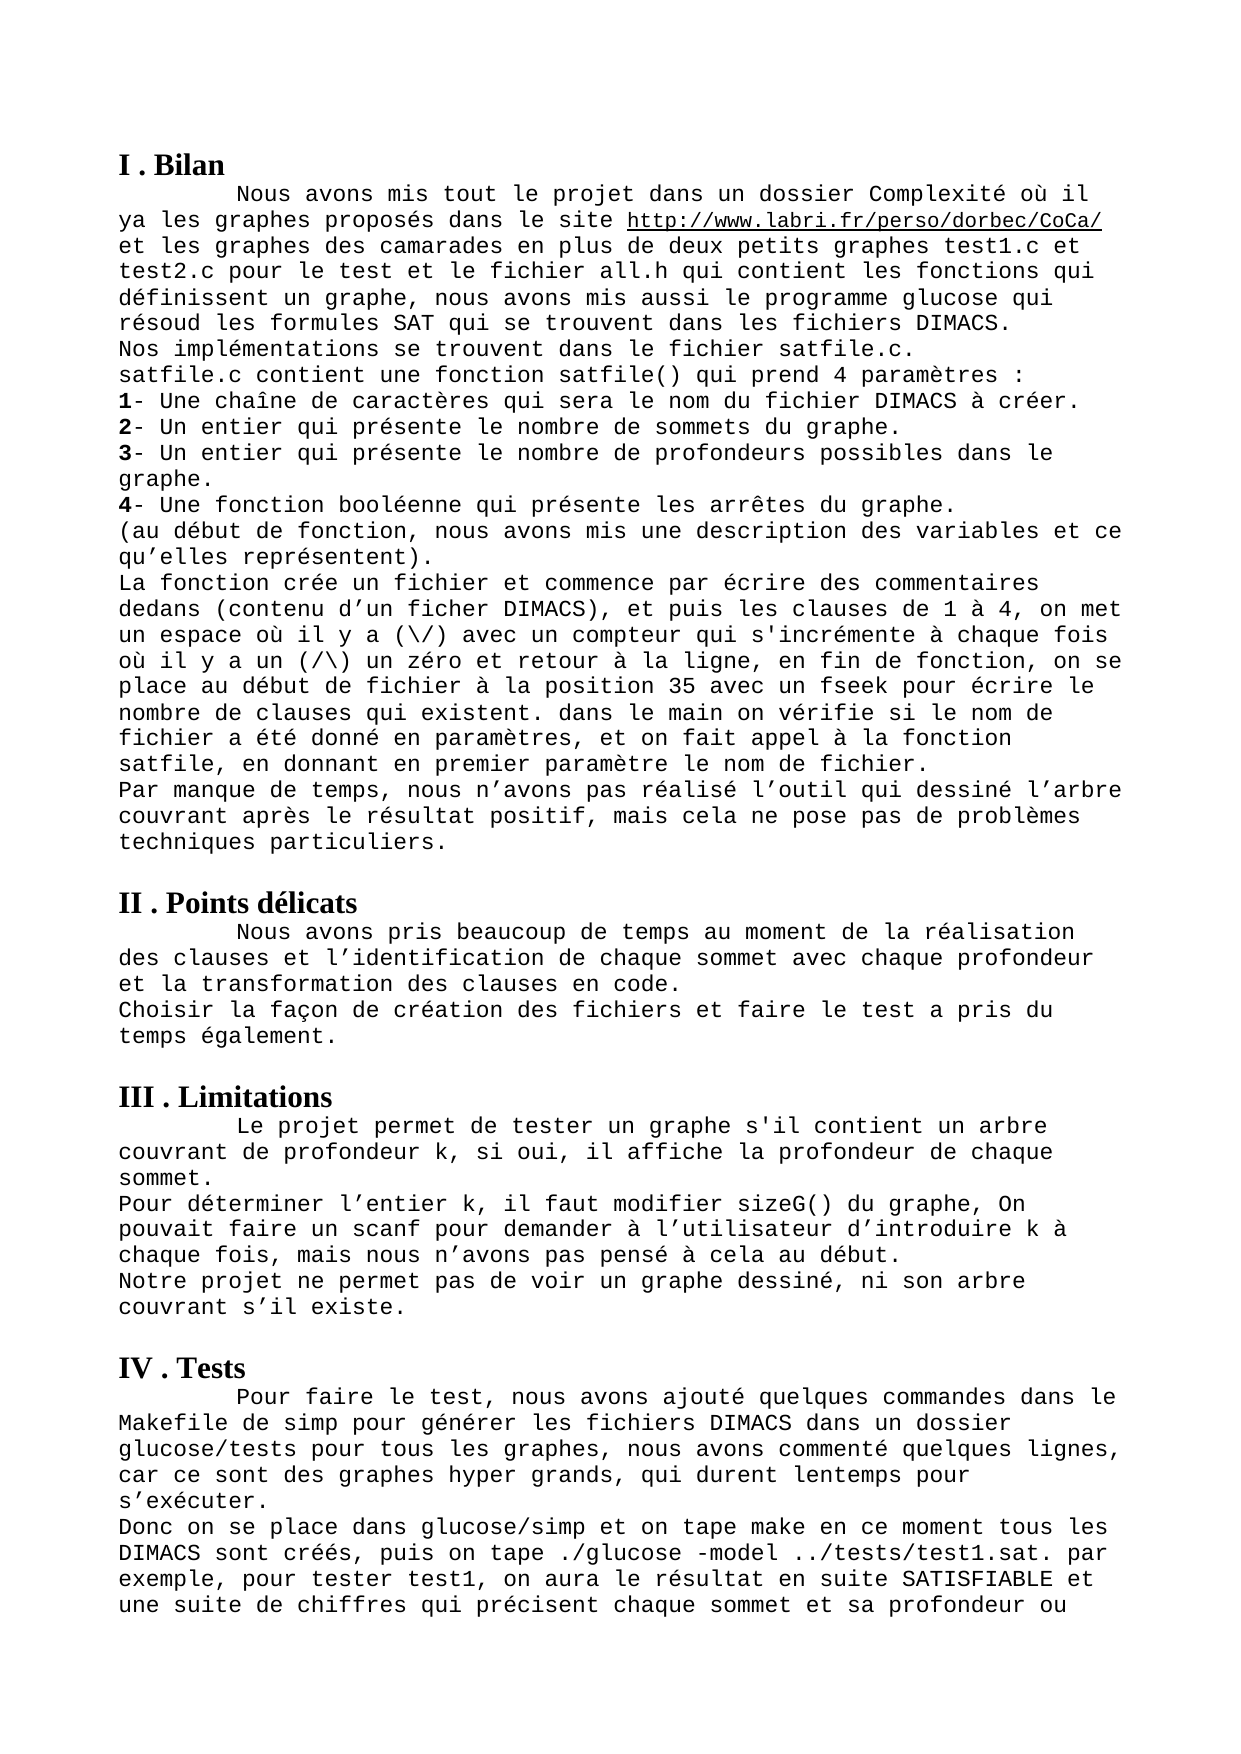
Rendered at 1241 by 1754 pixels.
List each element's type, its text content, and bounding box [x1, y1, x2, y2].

text La fonction crée un fichier et commence par écrire des commentaires dedans (contenu d’un ficher DIMACS), et puis les clauses de 1 à 4, on met un espace où il y a (\/) avec un compteur qui s'incrémente à chaque fois où il y a un (/\) un zéro et retour à la ligne, en fin de fonction, on se place au début de fichier à la position 35 avec un fseek pour écrire le nombre de clauses qui existent. dans le main on vérifie si le nom de fichier a été donné en paramètres, et on fait appel à la fonction satfile, en donnant en premier paramètre le nom de fichier. Par manque de temps, nous n’avons pas réalisé l’outil qui dessiné l’arbre couvrant après le résultat positif, mais cela ne pose pas de problèmes techniques particuliers. [118, 571, 1122, 856]
text II . Points délicats [118, 884, 1122, 920]
text Pour déterminer l’entier k, il faut modifier sizeG() du graphe, On pouvait faire un scanf pour demander à l’utilisateur d’introduire k à chaque fois, mais nous n’avons pas pensé à cela au début. [118, 1192, 1122, 1270]
text Notre projet ne permet pas de voir un graphe dessiné, ni son arbre couvrant s’il existe. [118, 1270, 1122, 1349]
text Pour faire le test, nous avons ajouté quelques commandes dans le Makefile de simp pour générer les fichiers DIMACS dans un dossier glucose/tests pour tous les graphes, nous avons commenté quelques lignes, car ce sont des graphes hyper grands, qui durent lentemps pour s’exécuter. Donc on se place dans glucose/simp et on tape make en ce moment tous les DIMACS sont créés, puis on tape ./glucose -model ../tests/test1.sat. par exemple, pour tester test1, on aura le résultat en suite SATISFIABLE et une suite de chiffres qui précisent chaque sommet et sa profondeur ou [118, 1386, 1122, 1619]
text I . Bilan [118, 146, 1122, 182]
text IV . Tests [118, 1349, 1122, 1386]
text satfile.c contient une fonction satfile() qui prend 4 paramètres : 1- Une chaîne de caractères qui sera le nom du fichier DIMACS à créer. 2- Un entier qui présente le nombre de sommets du graphe. [118, 364, 1122, 441]
text Nous avons mis tout le projet dans un dossier Complexité où il ya les graphes proposés dans le site http://www.labri.fr/perso/dorbec/CoCa/ et les graphes des camarades en plus de deux petits graphes test1.c et test2.c pour le test et le fichier all.h qui contient les fonctions qui définissent un graphe, nous avons mis aussi le programme glucose qui résoud les formules SAT qui se trouvent dans les fichiers DIMACS. [118, 182, 1122, 338]
text Nous avons pris beaucoup de temps au moment de la réalisation des clauses et l’identification de chaque sommet avec chaque profondeur et la transformation des clauses en code. Choisir la façon de création des fichiers et faire le test a pris du temps également. [118, 920, 1122, 1050]
text (au début de fonction, nous avons mis une description des variables et ce qu’elles représentent). [118, 519, 1122, 571]
text Nos implémentations se trouvent dans le fichier satfile.c. [118, 338, 1122, 364]
text Le projet permet de tester un graphe s'il contient un arbre couvrant de profondeur k, si oui, il affiche la profondeur de chaque sommet. [118, 1114, 1122, 1192]
text 3- Un entier qui présente le nombre de profondeurs possibles dans le graphe. [118, 441, 1122, 493]
text 4- Une fonction booléenne qui présente les arrêtes du graphe. [118, 493, 1122, 519]
text III . Limitations [118, 1078, 1122, 1114]
